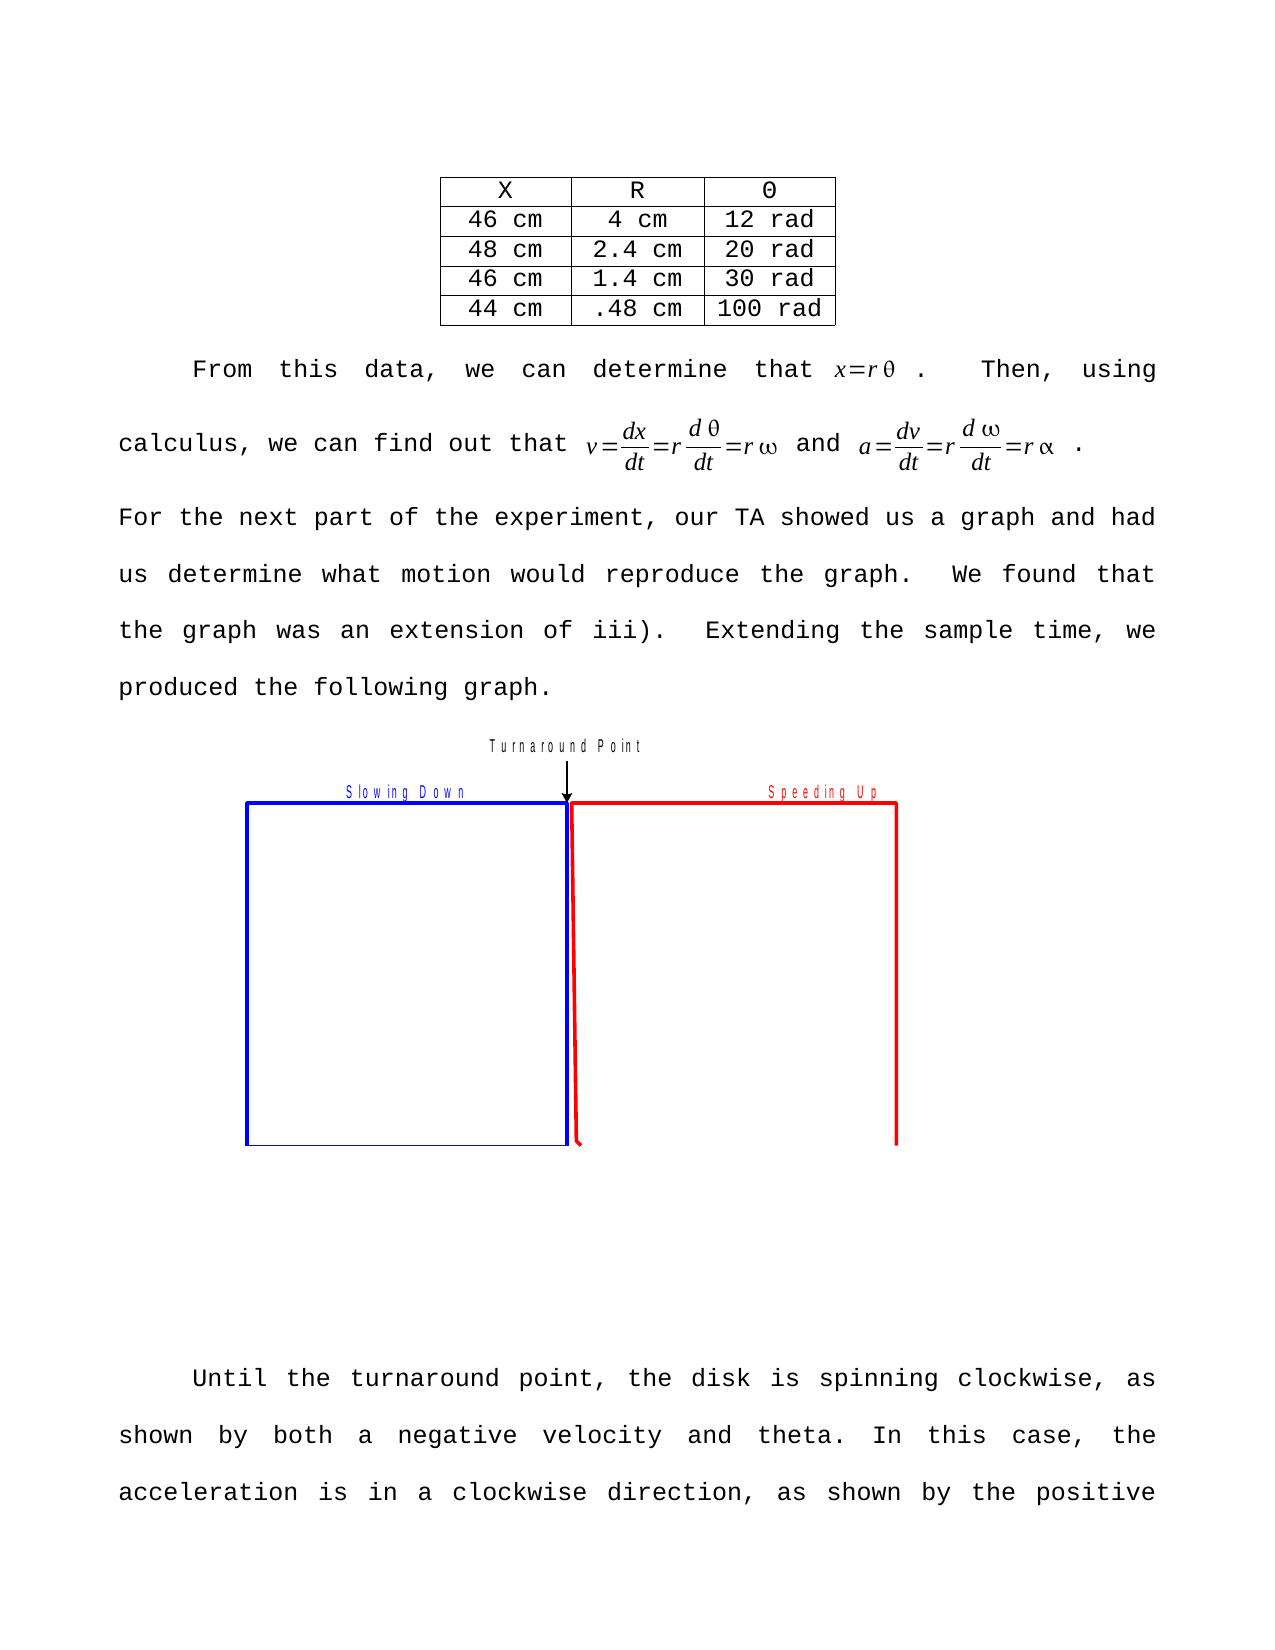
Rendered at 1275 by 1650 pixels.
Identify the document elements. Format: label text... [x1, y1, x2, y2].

text For the next part of the experiment, our TA showed us a graph and had us determine what motion would reproduce the graph. We found that the graph was an extension of iii). Extending the sample time, we produced the following graph. [118, 504, 1157, 703]
text From this data, we can determine that. Then, using calculus, we can find out thatand. [118, 175, 1157, 476]
text Until the turnaround point, the disk is spinning clockwise, as shown by both a negative velocity and theta. In this case, the acceleration is in a clockwise direction, as shown by the positive acceleration. After the turnaround point, the disk begins spinning counter-clockwise, representative of the positive velocity and the direction change of theta. [118, 731, 1157, 1507]
